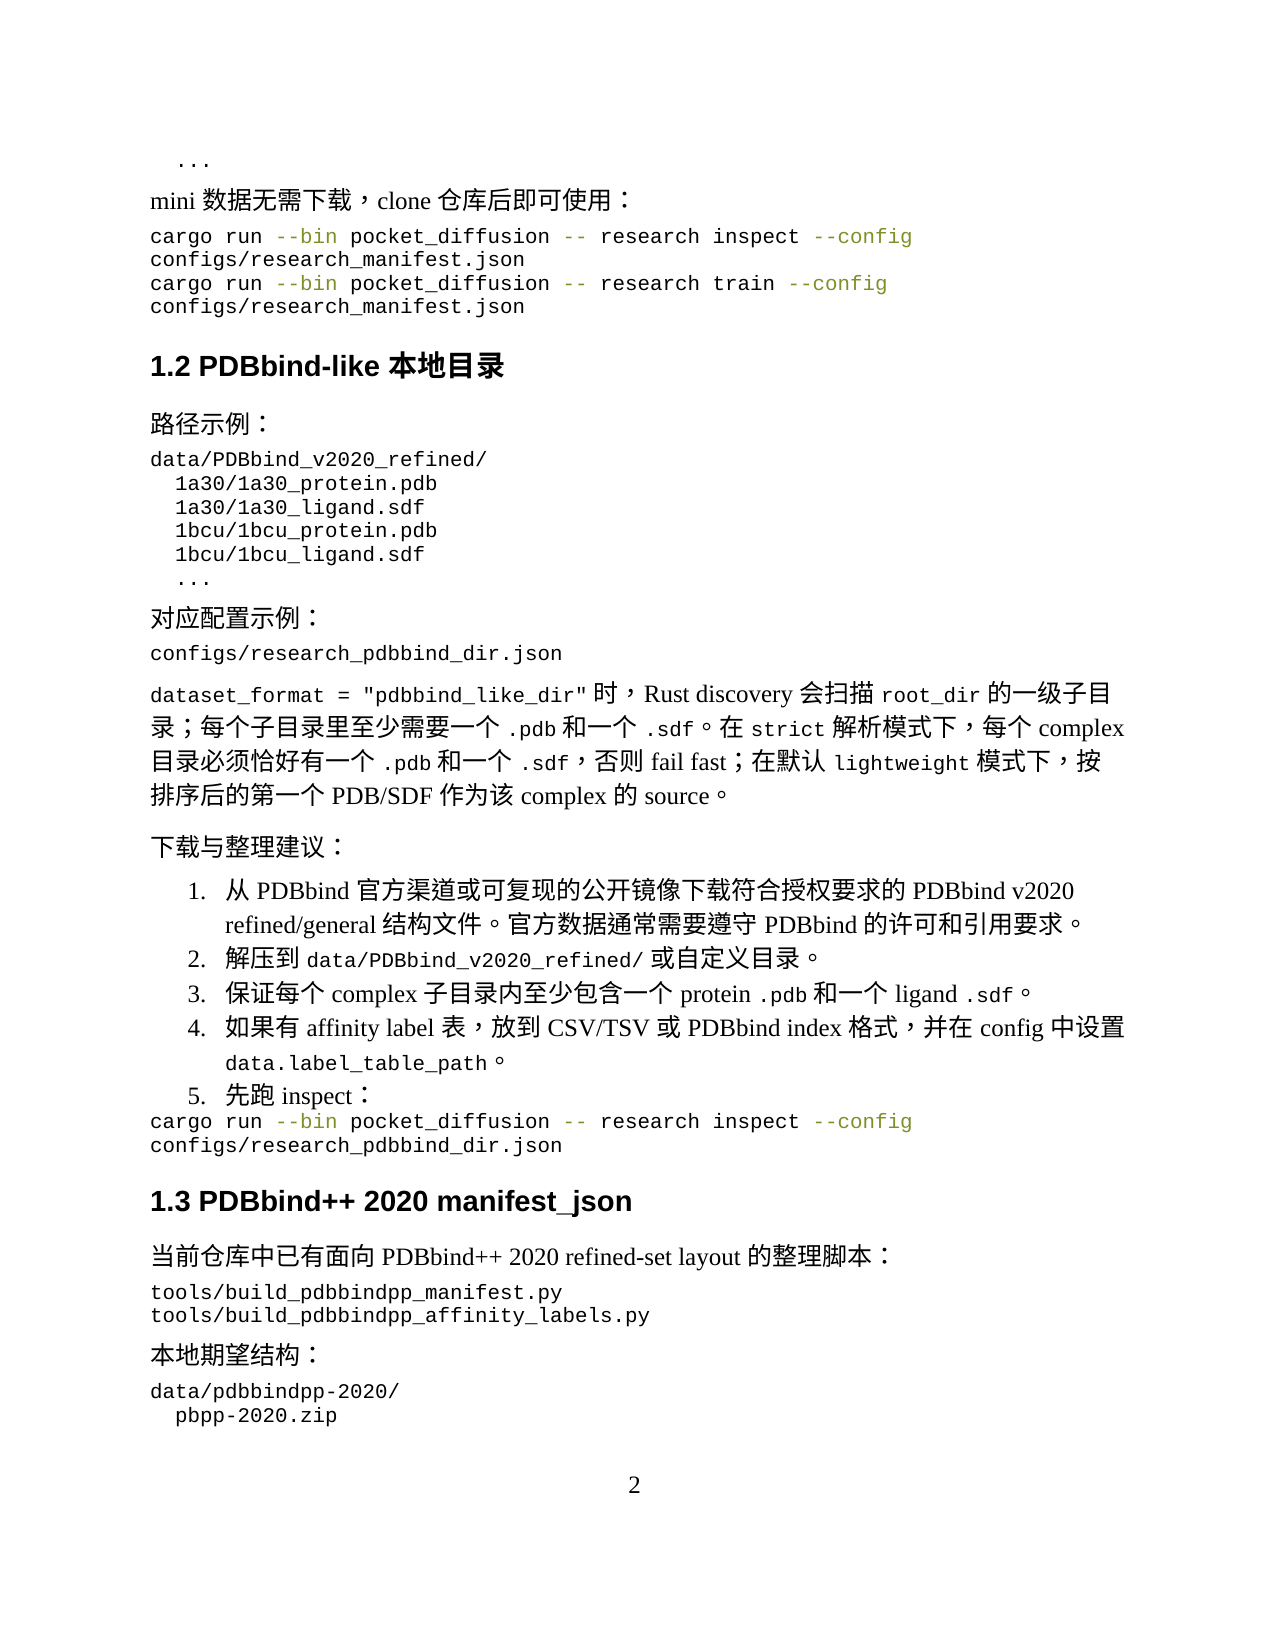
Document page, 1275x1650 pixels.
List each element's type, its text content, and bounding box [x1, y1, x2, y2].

text 1bcu/1bcu_ligand.sdf [150, 544, 1125, 568]
text ... [150, 150, 1125, 174]
text tools/build_pdbbindpp_affinity_labels.py [150, 1305, 1125, 1329]
text 本地期望结构： [150, 1338, 1125, 1372]
list 从 PDBbind 官方渠道或可复现的公开镜像下载符合授权要求的 PDBbind v2020 refined/general 结构文件。官方数据通常需要遵守 PDBbind 的许可和引用要求。 [187, 873, 1125, 941]
text configs/research_pdbbind_dir.json [150, 643, 1125, 667]
text cargo run --bin pocket_diffusion -- research inspect --config configs/research_pdbbind_dir.json [150, 1111, 1125, 1159]
text cargo run --bin pocket_diffusion -- research inspect --config configs/research_manifest.json [150, 226, 1125, 273]
text 1bcu/1bcu_protein.pdb [150, 520, 1125, 544]
text mini 数据无需下载，clone 仓库后即可使用： [150, 183, 1125, 217]
text data/PDBbind_v2020_refined/ [150, 449, 1125, 473]
list 保证每个 complex 子目录内至少包含一个 protein .pdb 和一个 ligand .sdf。 [187, 975, 1125, 1009]
subtitle 1.2 PDBbind-like 本地目录 [150, 345, 1125, 385]
text pbpp-2020.zip [150, 1405, 1125, 1428]
text tools/build_pdbbindpp_manifest.py [150, 1282, 1125, 1305]
list 先跑 inspect： [187, 1077, 1125, 1111]
text dataset_format = "pdbbind_like_dir" 时，Rust discovery 会扫描 root_dir 的一级子目录；每个子目录里至少需要一个 .pdb 和一个 .sdf。在 strict 解析模式下，每个 complex 目录必须恰好有一个 .pdb 和一个 .sdf，否则 fail fast；在默认 lightweight 模式下，按排序后的第一个 PDB/SDF 作为该 complex 的 source。 [150, 676, 1125, 812]
text 下载与整理建议： [150, 830, 1125, 864]
text 1a30/1a30_protein.pdb [150, 473, 1125, 497]
text 1a30/1a30_ligand.sdf [150, 497, 1125, 520]
text 路径示例： [150, 406, 1125, 440]
text 对应配置示例： [150, 600, 1125, 634]
subtitle 1.3 PDBbind++ 2020 manifest_json [150, 1184, 1125, 1217]
list 解压到 data/PDBbind_v2020_refined/ 或自定义目录。 [187, 941, 1125, 975]
text data/pdbbindpp-2020/ [150, 1381, 1125, 1405]
text 当前仓库中已有面向 PDBbind++ 2020 refined-set layout 的整理脚本： [150, 1239, 1125, 1273]
text cargo run --bin pocket_diffusion -- research train --config configs/research_manifest.json [150, 273, 1125, 320]
list 如果有 affinity label 表，放到 CSV/TSV 或 PDBbind index 格式，并在 config 中设置 data.label_table_path。 [187, 1009, 1125, 1077]
text ... [150, 568, 1125, 591]
